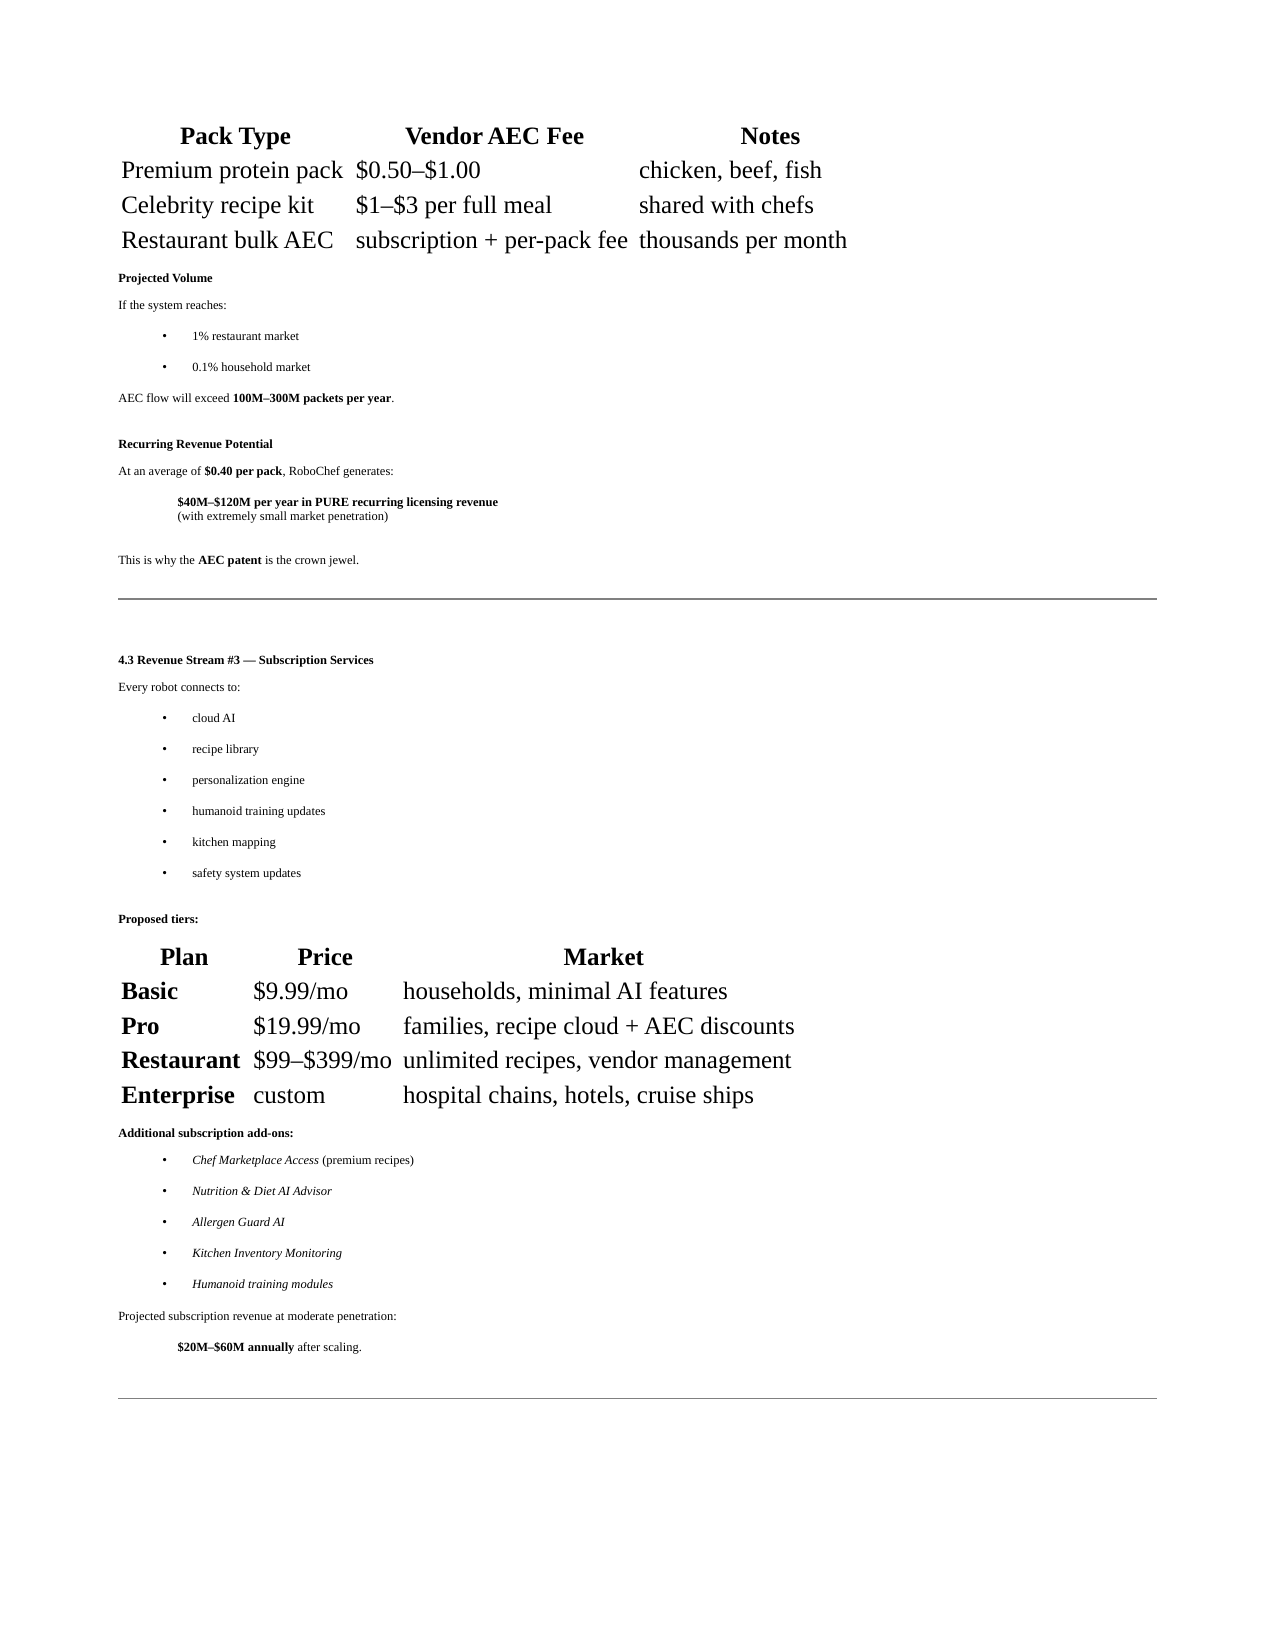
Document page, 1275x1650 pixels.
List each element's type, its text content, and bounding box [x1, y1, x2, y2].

table_cell thousands per month [636, 222, 904, 256]
table_cell custom [250, 1077, 400, 1112]
table_header Notes [636, 118, 904, 153]
table_header Vendor AEC Fee [353, 118, 636, 153]
table_cell Pro [118, 1008, 250, 1042]
text AEC flow will exceed 100M–300M packets per year. [118, 391, 1157, 405]
list humanoid training updates [162, 804, 1157, 818]
text If the system reaches: [118, 298, 1157, 312]
table_cell households, minimal AI features [400, 973, 807, 1008]
list kitchen mapping [162, 835, 1157, 849]
list Kitchen Inventory Monitoring [162, 1246, 1157, 1261]
subtitle Recurring Revenue Potential [118, 437, 1157, 451]
subtitle Proposed tiers: [118, 912, 1157, 926]
table_cell subscription + per-pack fee [353, 222, 636, 256]
text Projected subscription revenue at moderate penetration: [118, 1308, 1157, 1323]
table_cell Celebrity recipe kit [118, 187, 353, 222]
list Allergen Guard AI [162, 1215, 1157, 1229]
table_header Pack Type [118, 118, 353, 153]
list personalization engine [162, 773, 1157, 787]
table_cell hospital chains, hotels, cruise ships [400, 1077, 807, 1112]
table_cell unlimited recipes, vendor management [400, 1043, 807, 1077]
list cloud AI [162, 711, 1157, 725]
table_cell families, recipe cloud + AEC discounts [400, 1008, 807, 1042]
table_header Plan [118, 939, 250, 973]
list 0.1% household market [162, 360, 1157, 374]
text $20M–$60M annually after scaling. [177, 1339, 1098, 1354]
list recipe library [162, 742, 1157, 756]
list Nutrition & Diet AI Advisor [162, 1184, 1157, 1198]
table_cell $19.99/mo [250, 1008, 400, 1042]
table_cell Restaurant [118, 1043, 250, 1077]
table_cell Enterprise [118, 1077, 250, 1112]
table_cell Restaurant bulk AEC [118, 222, 353, 256]
table_cell $99–$399/mo [250, 1043, 400, 1077]
text At an average of $0.40 per pack, RoboChef generates: [118, 463, 1157, 478]
list Chef Marketplace Access (premium recipes) [162, 1153, 1157, 1167]
list safety system updates [162, 866, 1157, 881]
table_cell $9.99/mo [250, 973, 400, 1008]
table_header Price [250, 939, 400, 973]
table_cell Premium protein pack [118, 153, 353, 187]
table_cell chicken, beef, fish [636, 153, 904, 187]
text Every robot connects to: [118, 680, 1157, 694]
list Humanoid training modules [162, 1277, 1157, 1292]
table_header Market [400, 939, 807, 973]
text $40M–$120M per year in PURE recurring licensing revenue (with extremely small market penetration) [177, 494, 1098, 523]
subtitle Projected Volume [118, 271, 1157, 285]
text This is why the AEC patent is the crown jewel. [118, 553, 1157, 567]
subtitle 4.3 Revenue Stream #3 — Subscription Services [118, 653, 1157, 667]
list 1% restaurant market [162, 329, 1157, 343]
table_cell $0.50–$1.00 [353, 153, 636, 187]
table_cell $1–$3 per full meal [353, 187, 636, 222]
table_cell shared with chefs [636, 187, 904, 222]
subtitle Additional subscription add-ons: [118, 1126, 1157, 1141]
table_cell Basic [118, 973, 250, 1008]
